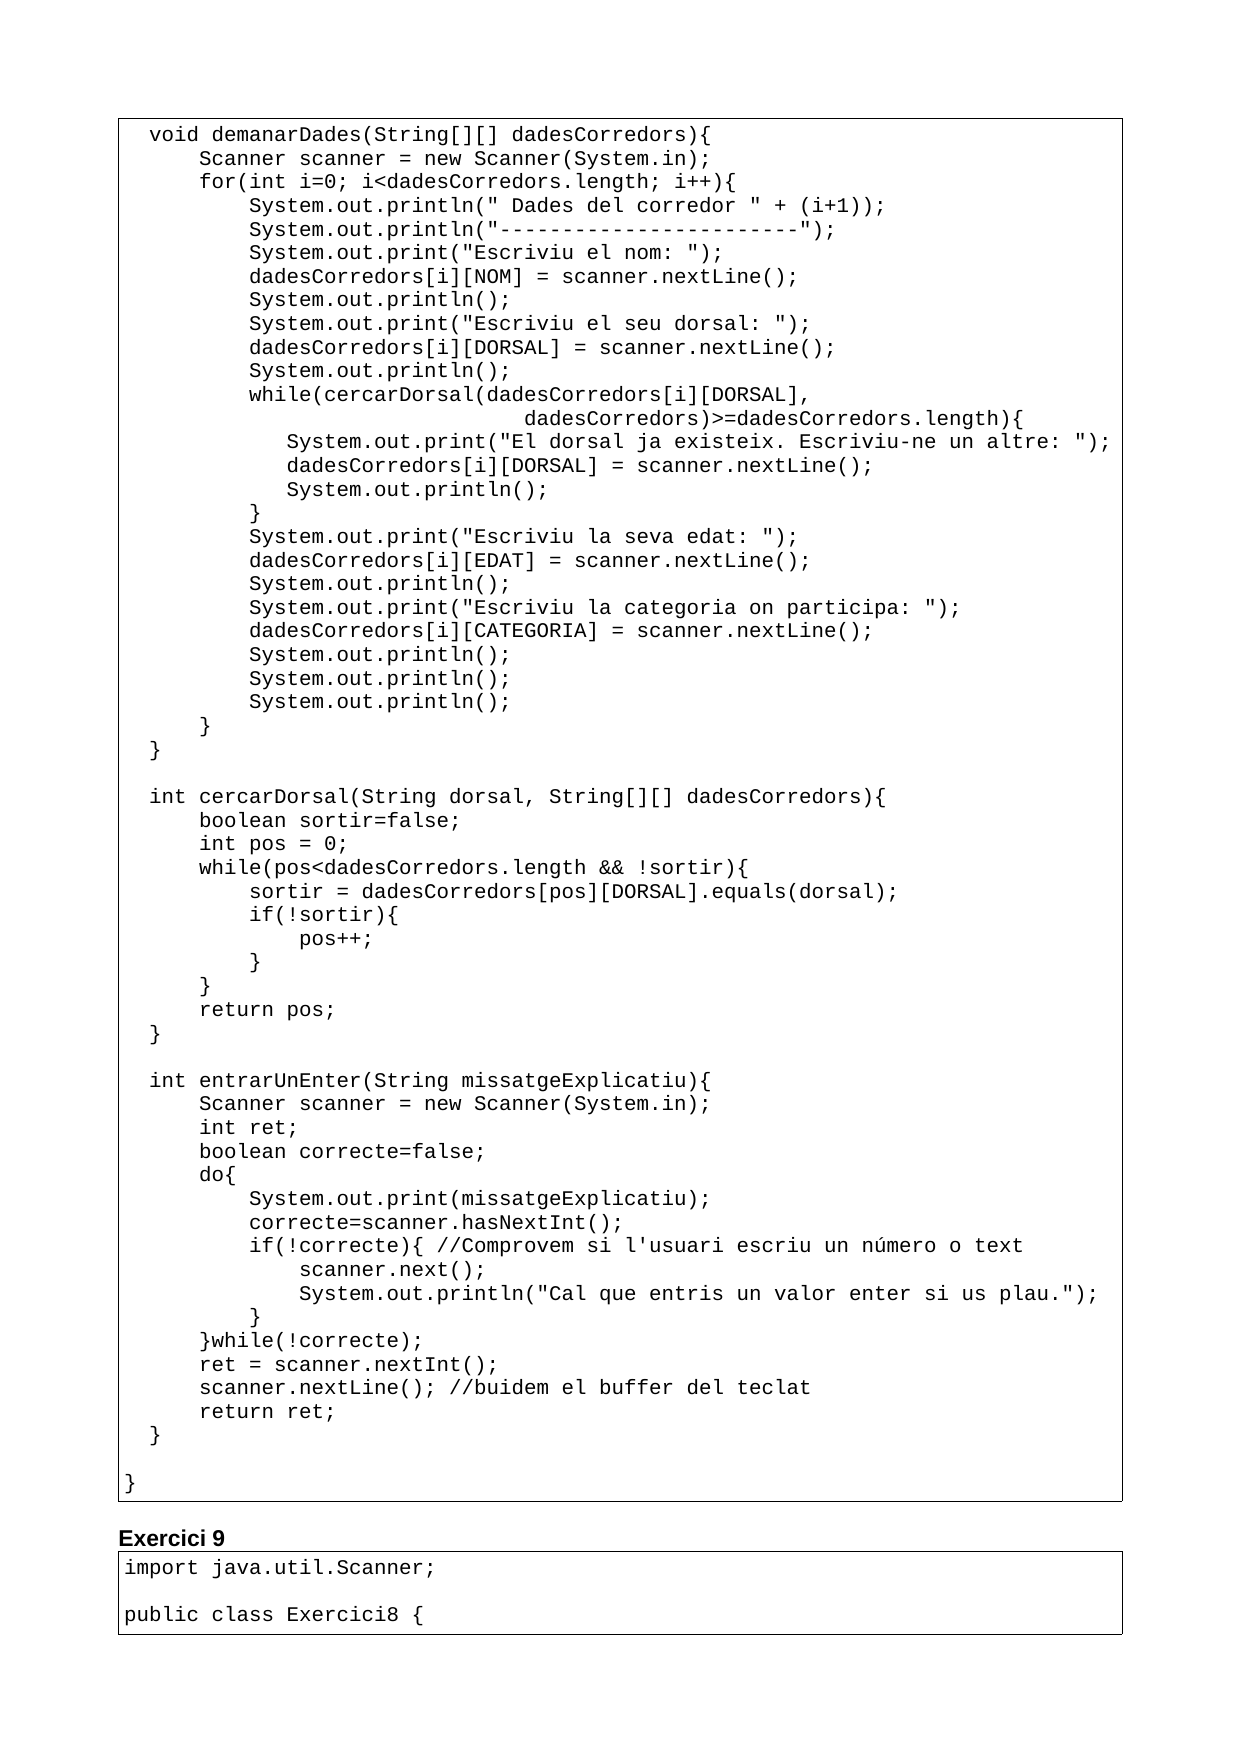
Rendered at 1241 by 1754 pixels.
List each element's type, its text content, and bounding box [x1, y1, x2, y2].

table_header import java.util.Scanner; public class Exercici8 { [119, 1552, 1122, 1634]
text Exercici 9 [118, 1525, 1122, 1551]
table_header void demanarDades(String[][] dadesCorredors){ Scanner scanner = new Scanner(System.in); for(int i=0; i<dadesCorredors.length; i++){ System.out.println(" Dades del corredor " + (i+1)); System.out.println("------------------------"); System.out.print("Escriviu el nom: "); dadesCorredors[i][NOM] = scanner.nextLine(); System.out.println(); System.out.print("Escriviu el seu dorsal: "); dadesCorredors[i][DORSAL] = scanner.nextLine(); System.out.println(); while(cercarDorsal(dadesCorredors[i][DORSAL], dadesCorredors)>=dadesCorredors.length){ System.out.print("El dorsal ja existeix. Escriviu-ne un altre: "); dadesCorredors[i][DORSAL] = scanner.nextLine(); System.out.println(); } System.out.print("Escriviu la seva edat: "); dadesCorredors[i][EDAT] = scanner.nextLine(); System.out.println(); System.out.print("Escriviu la categoria on participa: "); dadesCorredors[i][CATEGORIA] = scanner.nextLine(); System.out.println(); System.out.println(); System.out.println(); } } int cercarDorsal(String dorsal, String[][] dadesCorredors){ boolean sortir=false; int pos = 0; while(pos<dadesCorredors.length && !sortir){ sortir = dadesCorredors[pos][DORSAL].equals(dorsal); if(!sortir){ pos++; } } return pos; } int entrarUnEnter(String missatgeExplicatiu){ Scanner scanner = new Scanner(System.in); int ret; boolean correcte=false; do{ System.out.print(missatgeExplicatiu); correcte=scanner.hasNextInt(); if(!correcte){ //Comprovem si l'usuari escriu un número o text scanner.next(); System.out.println("Cal que entris un valor enter si us plau."); } }while(!correcte); ret = scanner.nextInt(); scanner.nextLine(); //buidem el buffer del teclat return ret; } } [119, 119, 1122, 1501]
